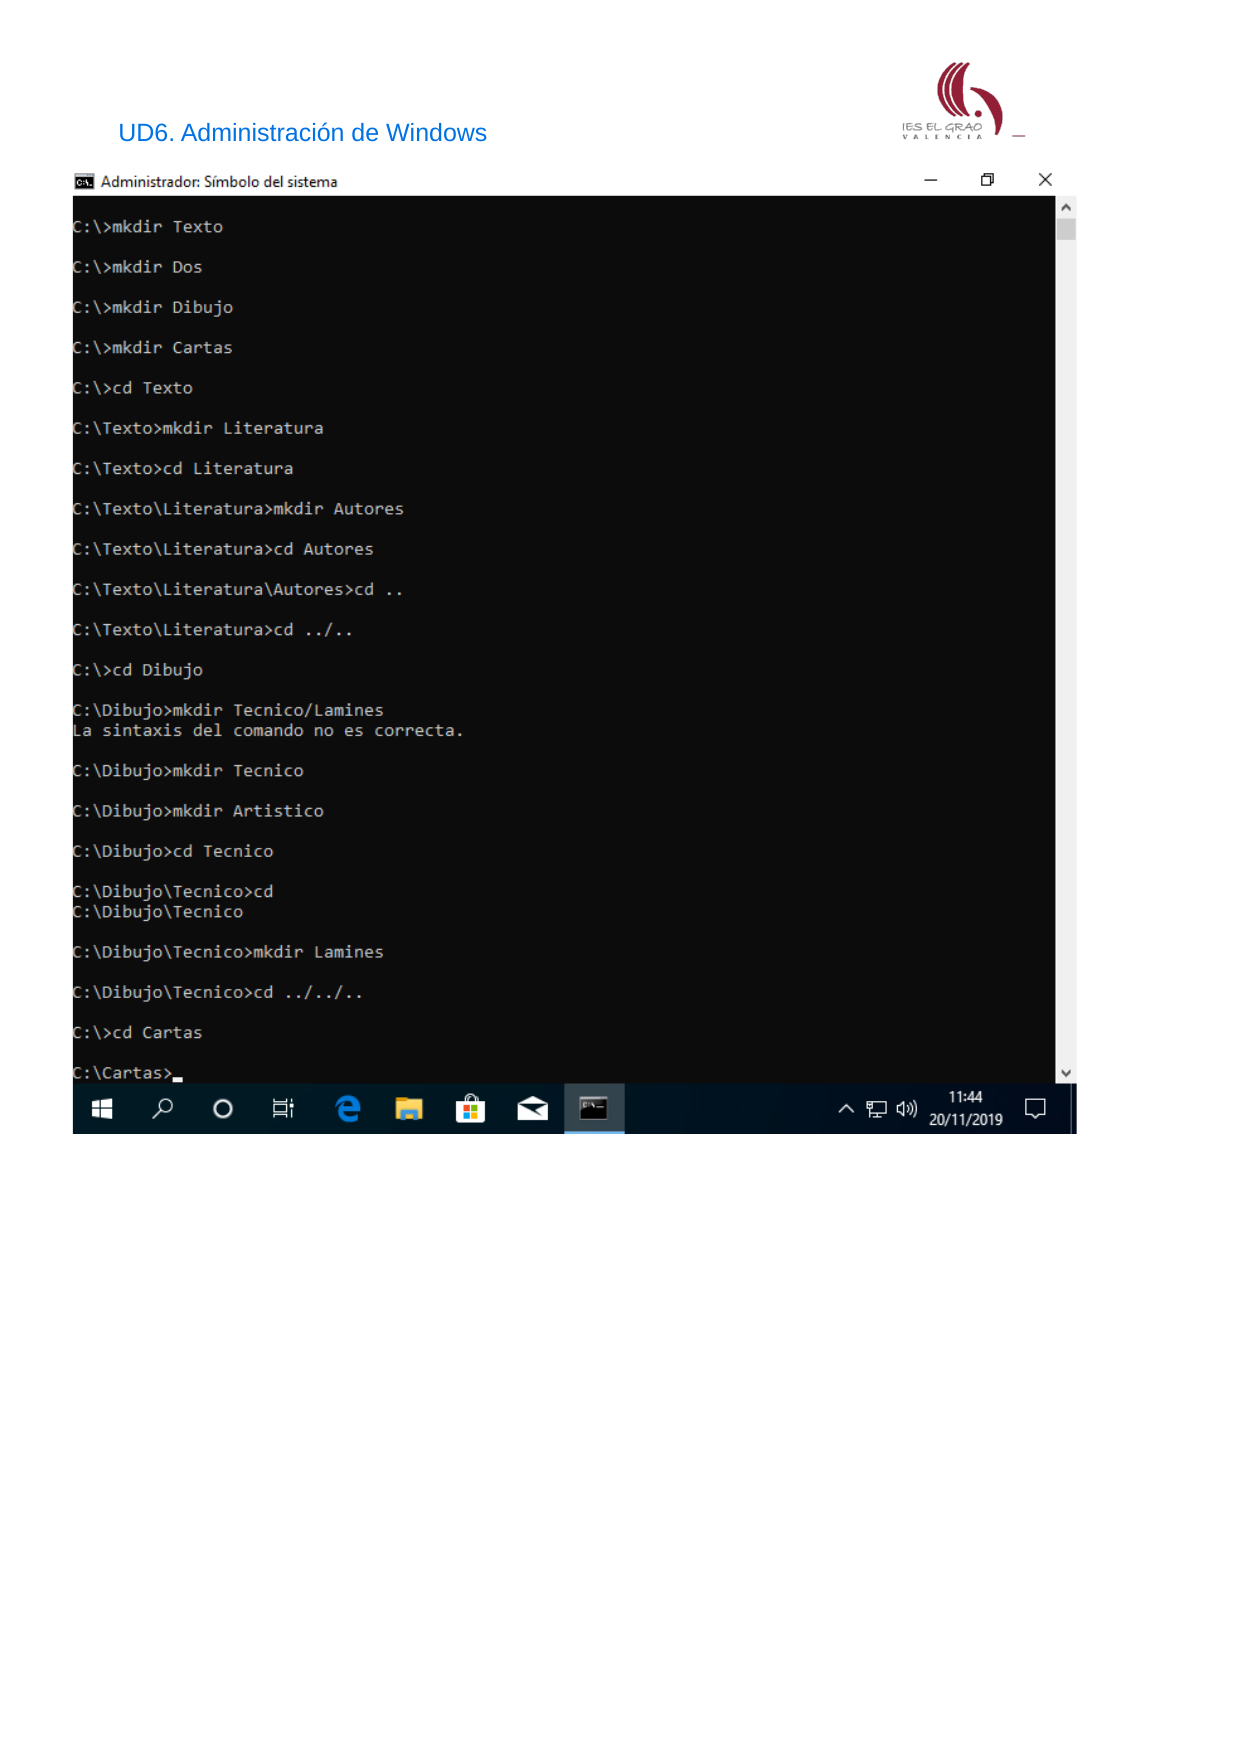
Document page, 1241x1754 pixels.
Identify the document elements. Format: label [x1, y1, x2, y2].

picture [72, 167, 1077, 1134]
picture [902, 62, 1026, 141]
